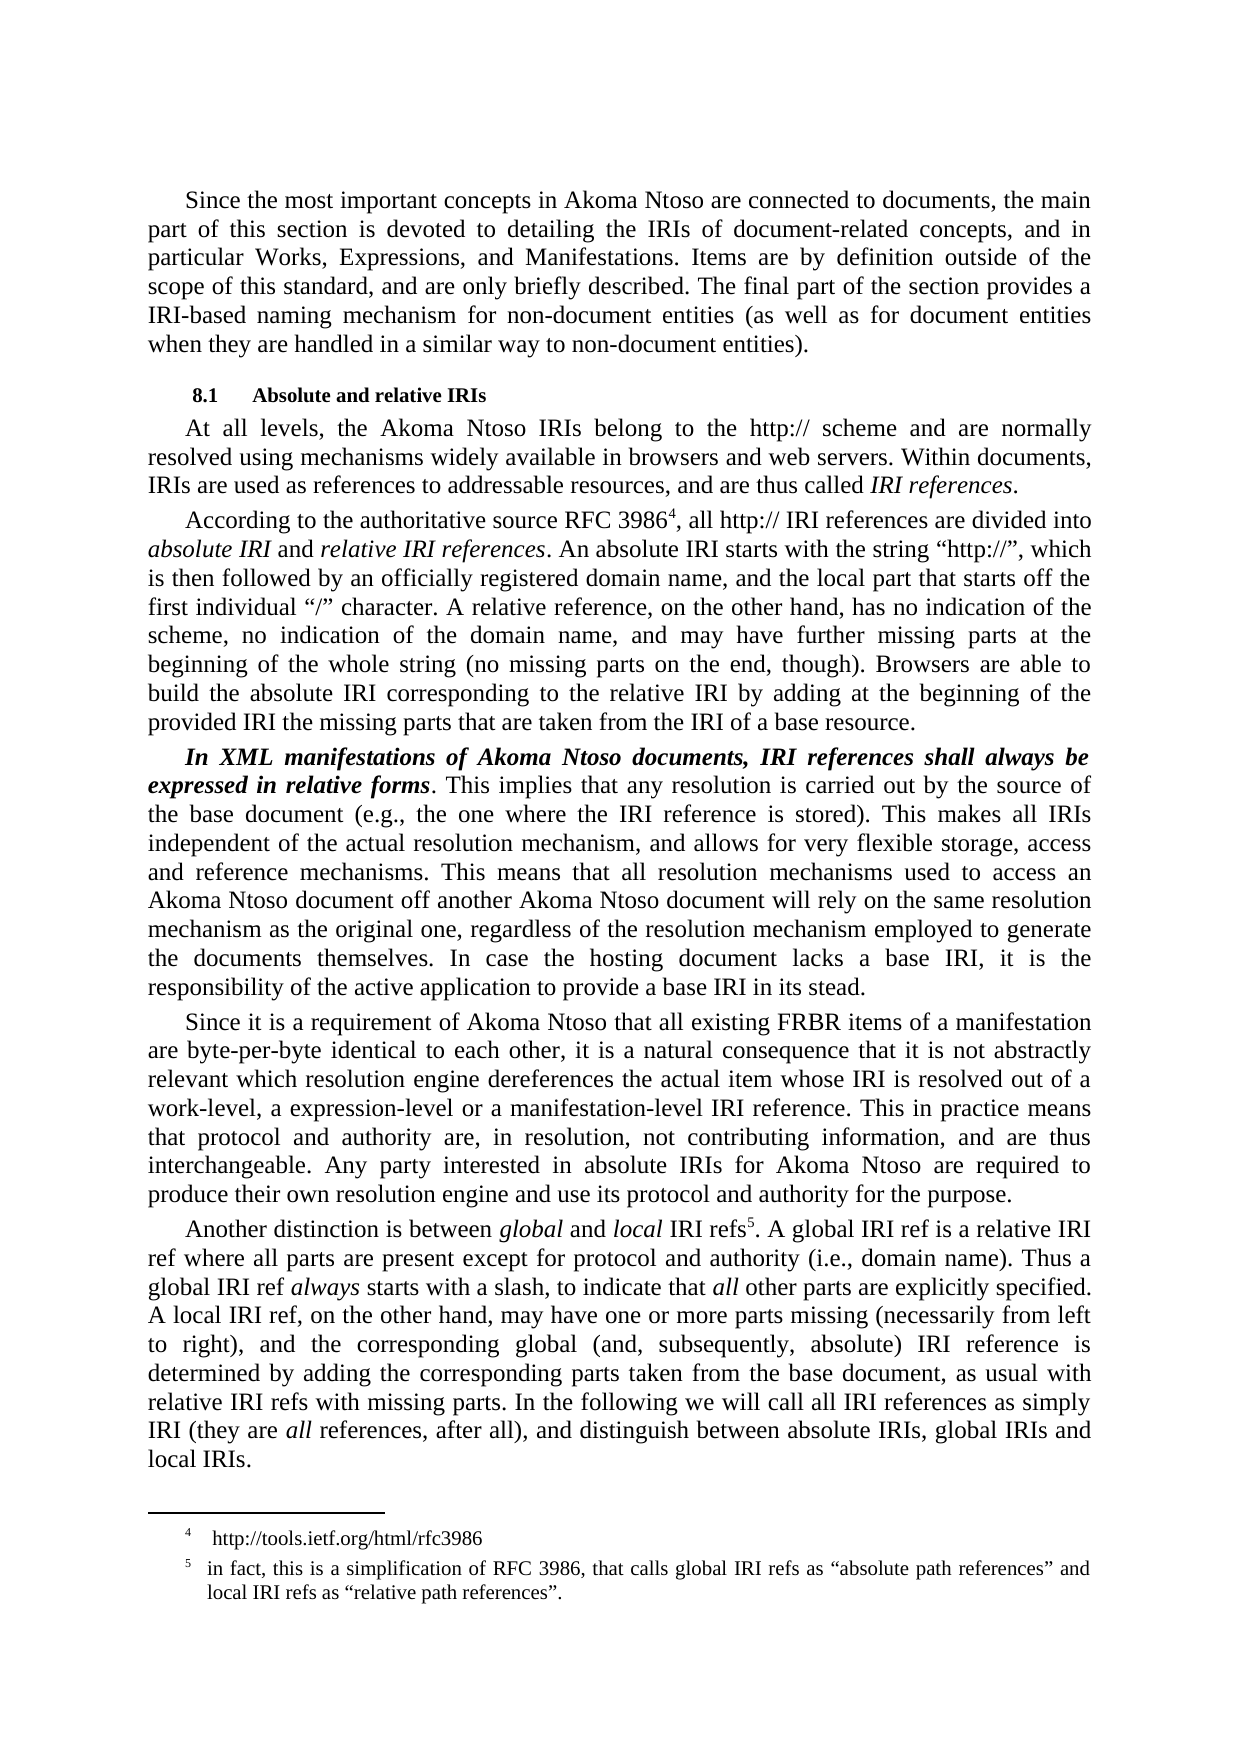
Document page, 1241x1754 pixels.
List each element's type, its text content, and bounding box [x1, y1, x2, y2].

text Since it is a requirement of Akoma Ntoso that all existing FRBR items of a manifestation are byte-per-byte identical to each other, it is a natural consequence that it is not abstractly relevant which resolution engine dereferences the actual item whose IRI is resolved out of a work-level, a expression-level or a manifestation-level IRI reference. This in practice means that protocol and authority are, in resolution, not contributing information, and are thus interchangeable. Any party interested in absolute IRIs for Akoma Ntoso are required to produce their own resolution engine and use its protocol and authority for the purpose. [148, 1007, 1092, 1208]
text Since the most important concepts in Akoma Ntoso are connected to documents, the main part of this section is devoted to detailing the IRIs of document-related concepts, and in particular Works, Expressions, and Manifestations. Items are by definition outside of the scope of this standard, and are only briefly described. The final part of the section provides a IRI-based naming mechanism for non-document entities (as well as for document entities when they are handled in a similar way to non-document entities). [148, 185, 1092, 357]
text http://tools.ietf.org/html/rfc3986 [185, 1526, 1092, 1549]
text in fact, this is a simplification of RFC 3986, that calls global IRI refs as “absolute path references” and local IRI refs as “relative path references”. [185, 1556, 1092, 1604]
text According to the authoritative source RFC 3986, all http:// IRI references are divided into absolute IRI and relative IRI references. An absolute IRI starts with the string “http://”, which is then followed by an officially registered domain name, and the local part that starts off the first individual “/” character. A relative reference, on the other hand, has no indication of the scheme, no indication of the domain name, and may have further missing parts at the beginning of the whole string (no missing parts on the end, though). Browsers are able to build the absolute IRI corresponding to the relative IRI by adding at the beginning of the provided IRI the missing parts that are taken from the IRI of a base resource. [148, 505, 1092, 735]
text At all levels, the Akoma Ntoso IRIs belong to the http:// scheme and are normally resolved using mechanisms widely available in browsers and web servers. Within documents, IRIs are used as references to addressable resources, and are thus called IRI references. [148, 413, 1092, 499]
text Another distinction is between global and local IRI refs. A global IRI ref is a relative IRI ref where all parts are present except for protocol and authority (i.e., domain name). Thus a global IRI ref always starts with a slash, to indicate that all other parts are explicitly specified. A local IRI ref, on the other hand, may have one or more parts missing (necessarily from left to right), and the corresponding global (and, subsequently, absolute) IRI reference is determined by adding the corresponding parts taken from the base document, as usual with relative IRI refs with missing parts. In the following we will call all IRI references as simply IRI (they are all references, after all), and distinguish between absolute IRIs, global IRIs and local IRIs. [148, 1214, 1092, 1473]
text In XML manifestations of Akoma Ntoso documents, IRI references shall always be expressed in relative forms. This implies that any resolution is carried out by the source of the base document (e.g., the one where the IRI reference is stored). This makes all IRIs independent of the actual resolution mechanism, and allows for very flexible storage, access and reference mechanisms. This means that all resolution mechanisms used to access an Akoma Ntoso document off another Akoma Ntoso document will rely on the same resolution mechanism as the original one, regardless of the resolution mechanism employed to generate the documents themselves. In case the hosting document lacks a base IRI, it is the responsibility of the active application to provide a base IRI in its stead. [148, 742, 1092, 1000]
subtitle Absolute and relative IRIs [192, 382, 1092, 407]
